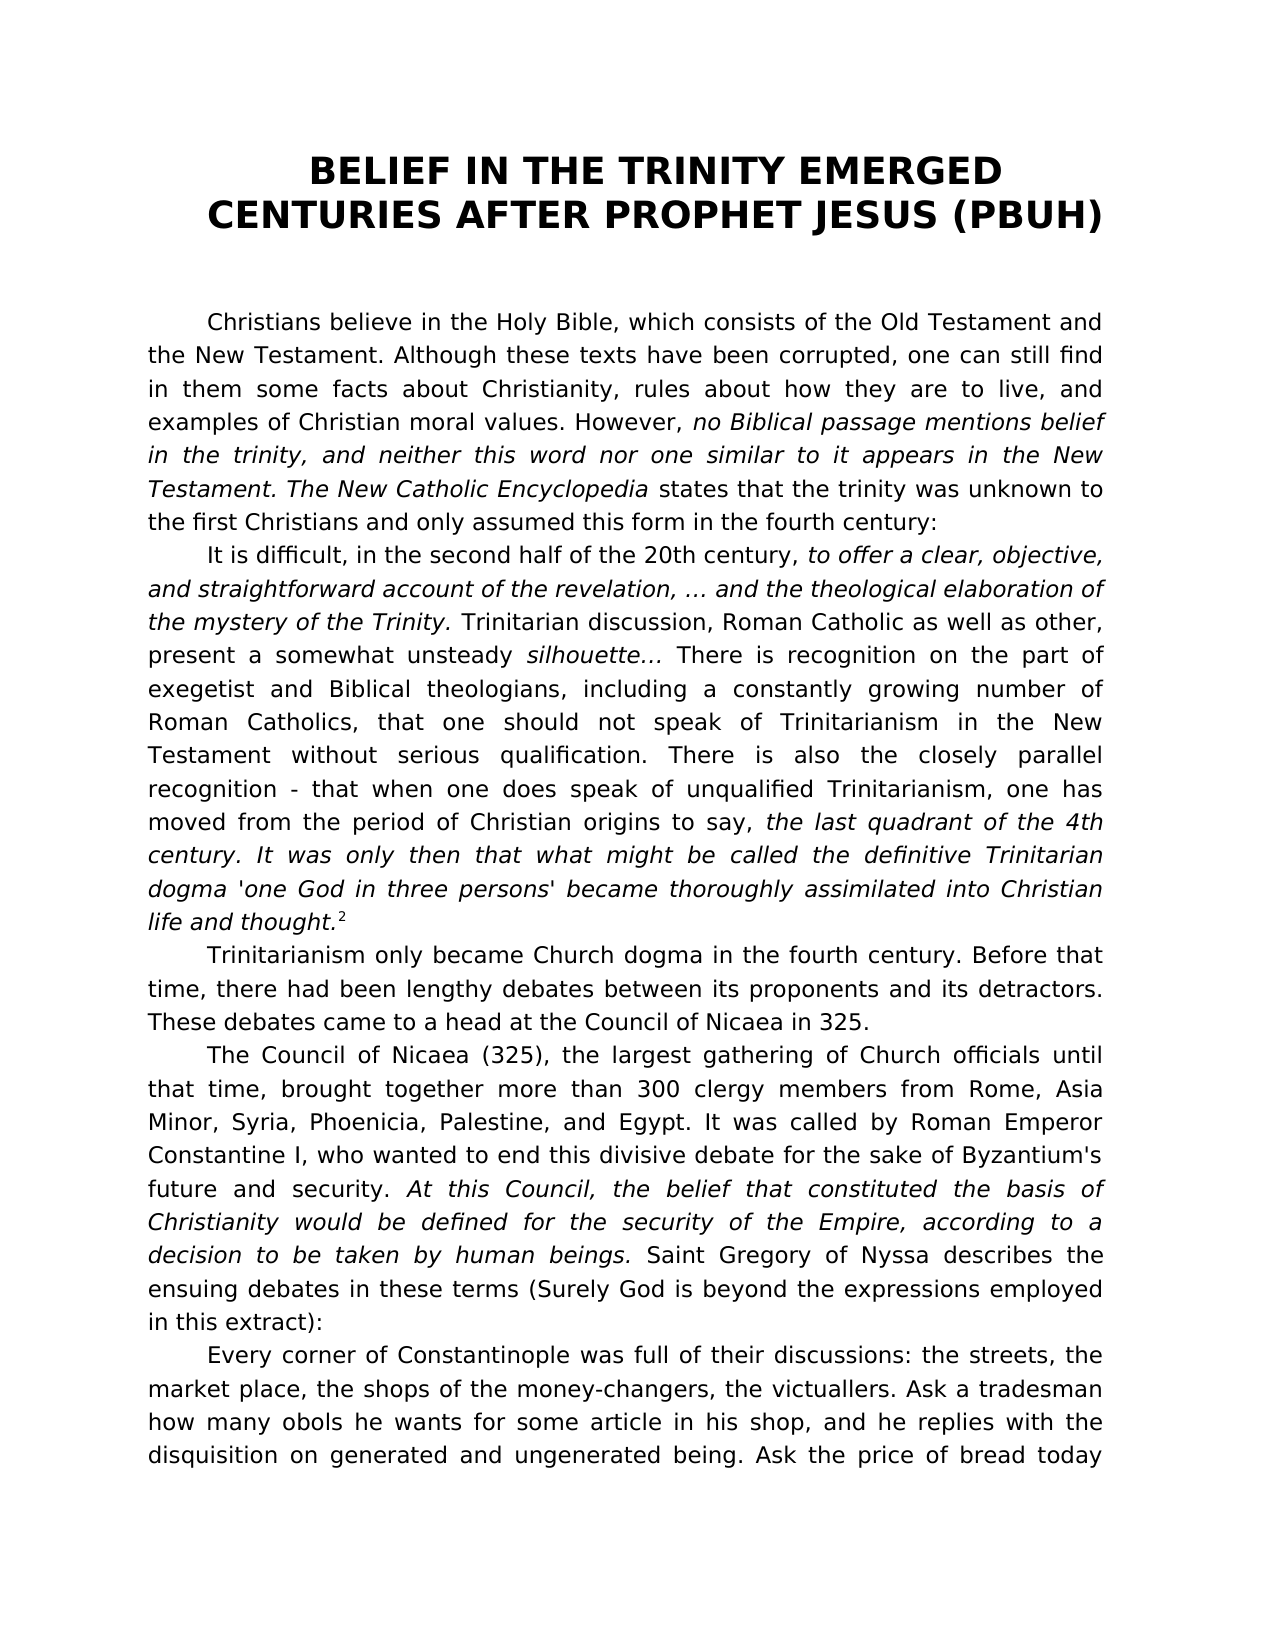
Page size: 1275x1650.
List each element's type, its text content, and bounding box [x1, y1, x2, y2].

text Every corner of Constantinople was full of their discussions: the streets, the market place, the shops of the money-changers, the victuallers. Ask a tradesman how many obols he wants for some article in his shop, and he replies with the disquisition on generated and ungenerated being. Ask the price of bread today [148, 1337, 1104, 1471]
text BELIEF IN THE TRINITY EMERGED CENTURIES AFTER PROPHET JESUS (PBUH) [207, 150, 1104, 237]
text It is difficult, in the second half of the 20th century, to offer a clear, objective, and straightforward account of the revelation, … and the theological elaboration of the mystery of the Trinity. Trinitarian discussion, Roman Catholic as well as other, present a somewhat unsteady silhouette… There is recognition on the part of exegetist and Biblical theologians, including a constantly growing number of Roman Catholics, that one should not speak of Trinitarianism in the New Testament without serious qualification. There is also the closely parallel recognition - that when one does speak of unqualified Trinitarianism, one has moved from the period of Christian origins to say, the last quadrant of the 4th century. It was only then that what might be called the definitive Trinitarian dogma 'one God in three persons' became thoroughly assimilated into Christian life and thought.2 [148, 537, 1104, 937]
text Christians believe in the Holy Bible, which consists of the Old Testament and the New Testament. Although these texts have been corrupted, one can still find in them some facts about Christianity, rules about how they are to live, and examples of Christian moral values. However, no Biblical passage mentions belief in the trinity, and neither this word nor one similar to it appears in the New Testament. The New Catholic Encyclopedia states that the trinity was unknown to the first Christians and only assumed this form in the fourth century: [148, 304, 1104, 537]
text Trinitarianism only became Church dogma in the fourth century. Before that time, there had been lengthy debates between its proponents and its detractors. These debates came to a head at the Council of Nicaea in 325. [148, 937, 1104, 1037]
text The Council of Nicaea (325), the largest gathering of Church officials until that time, brought together more than 300 clergy members from Rome, Asia Minor, Syria, Phoenicia, Palestine, and Egypt. It was called by Roman Emperor Constantine I, who wanted to end this divisive debate for the sake of Byzantium's future and security. At this Council, the belief that constituted the basis of Christianity would be defined for the security of the Empire, according to a decision to be taken by human beings. Saint Gregory of Nyssa describes the ensuing debates in these terms (Surely God is beyond the expressions employed in this extract): [148, 1037, 1104, 1337]
